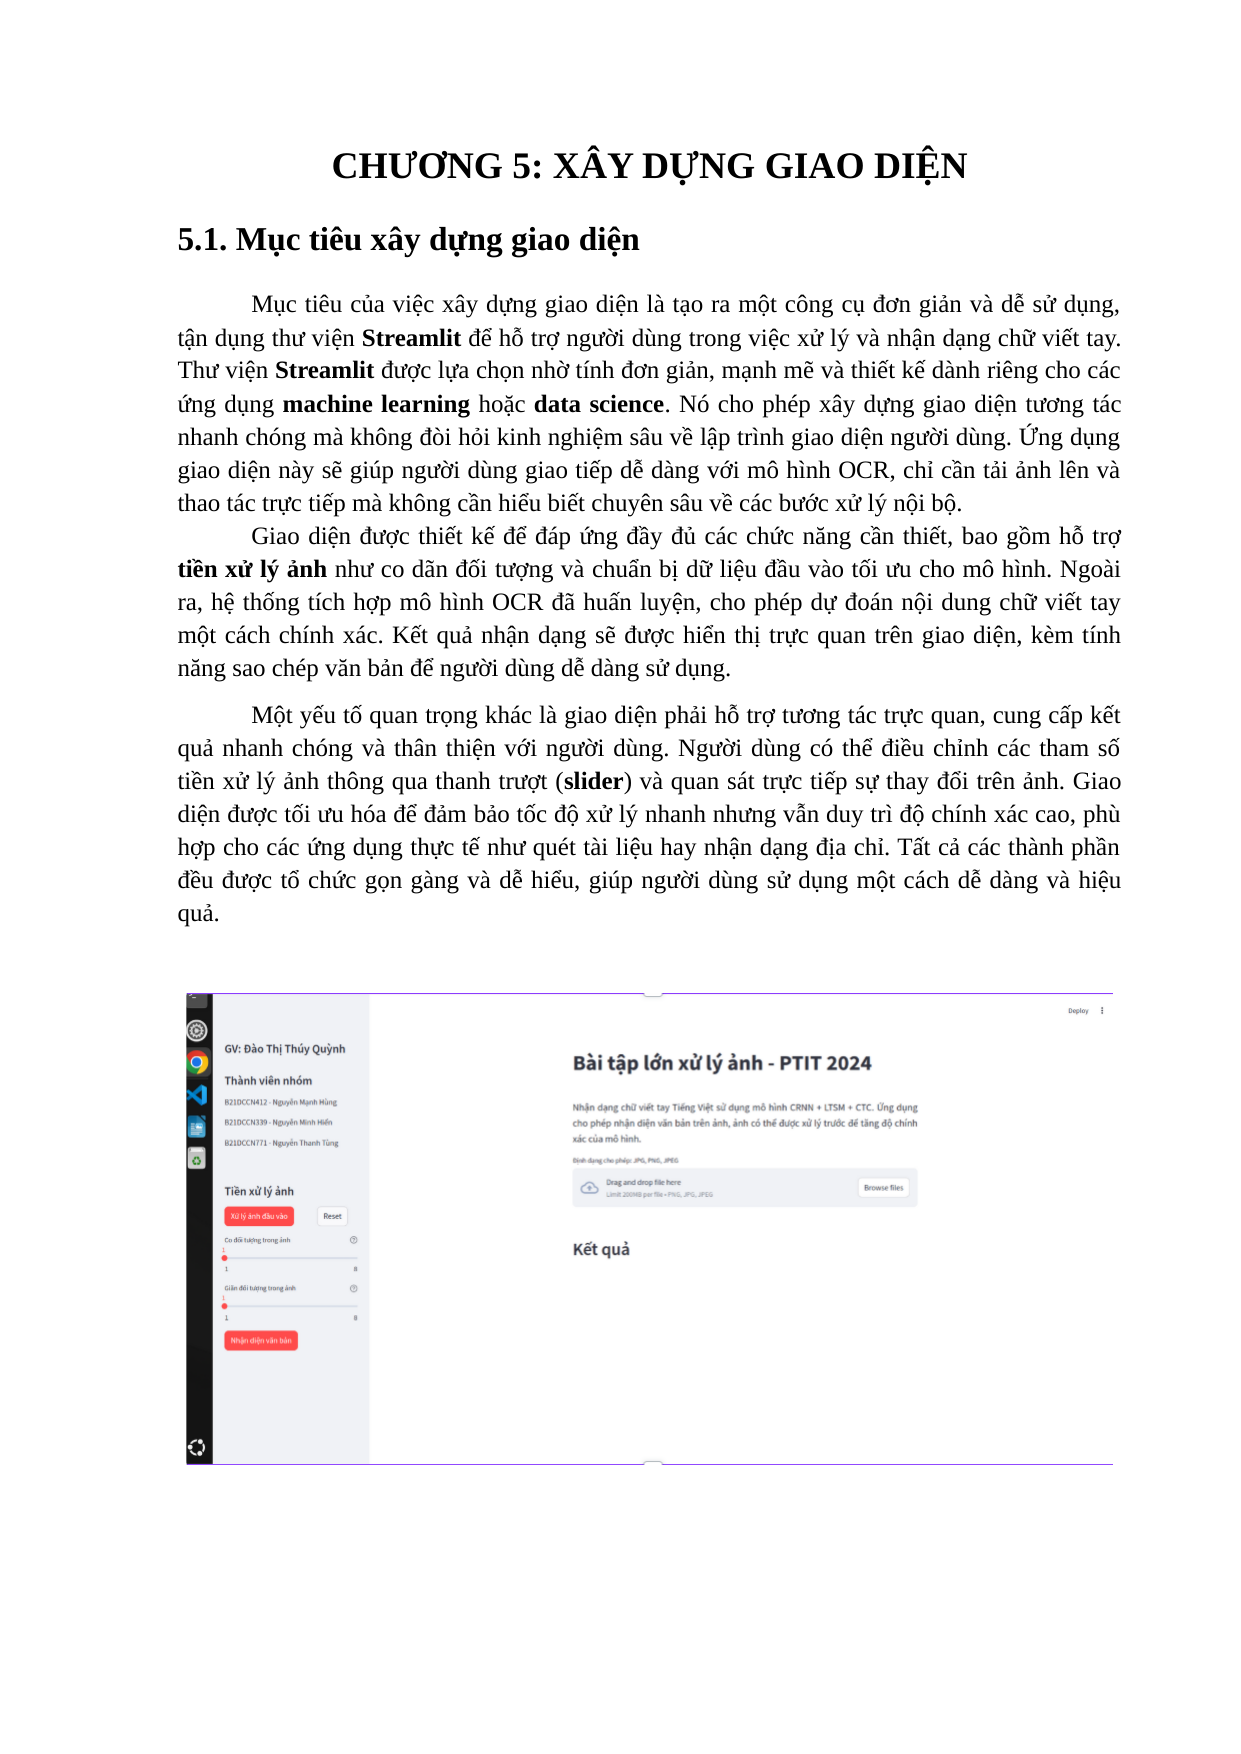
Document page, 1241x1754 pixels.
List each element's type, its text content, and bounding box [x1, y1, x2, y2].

text Một yếu tố quan trọng khác là giao diện phải hỗ trợ tương tác trực quan, cung cấp kết quả nhanh chóng và thân thiện với người dùng. Người dùng có thể điều chỉnh các tham số tiền xử lý ảnh thông qua thanh trượt (slider) và quan sát trực tiếp sự thay đổi trên ảnh. Giao diện được tối ưu hóa để đảm bảo tốc độ xử lý nhanh nhưng vẫn duy trì độ chính xác cao, phù hợp cho các ứng dụng thực tế như quét tài liệu hay nhận dạng địa chỉ. Tất cả các thành phần đều được tổ chức gọn gàng và dễ hiểu, giúp người dùng sử dụng một cách dễ dàng và hiệu quả. [177, 700, 1122, 927]
picture [186, 993, 1113, 1465]
subtitle 5.1. Mục tiêu xây dựng giao diện [177, 219, 1122, 258]
subtitle CHƯƠNG 5: XÂY DỰNG GIAO DIỆN [177, 143, 1122, 186]
text Mục tiêu của việc xây dựng giao diện là tạo ra một công cụ đơn giản và dễ sử dụng, tận dụng thư viện Streamlit để hỗ trợ người dùng trong việc xử lý và nhận dạng chữ viết tay. Thư viện Streamlit được lựa chọn nhờ tính đơn giản, mạnh mẽ và thiết kế dành riêng cho các ứng dụng machine learning hoặc data science. Nó cho phép xây dựng giao diện tương tác nhanh chóng mà không đòi hỏi kinh nghiệm sâu về lập trình giao diện người dùng. Ứng dụng giao diện này sẽ giúp người dùng giao tiếp dễ dàng với mô hình OCR, chỉ cần tải ảnh lên và thao tác trực tiếp mà không cần hiểu biết chuyên sâu về các bước xử lý nội bộ. [177, 289, 1122, 516]
text Giao diện được thiết kế để đáp ứng đầy đủ các chức năng cần thiết, bao gồm hỗ trợ tiền xử lý ảnh như co dãn đối tượng và chuẩn bị dữ liệu đầu vào tối ưu cho mô hình. Ngoài ra, hệ thống tích hợp mô hình OCR đã huấn luyện, cho phép dự đoán nội dung chữ viết tay một cách chính xác. Kết quả nhận dạng sẽ được hiển thị trực quan trên giao diện, kèm tính năng sao chép văn bản để người dùng dễ dàng sử dụng. [177, 521, 1122, 682]
